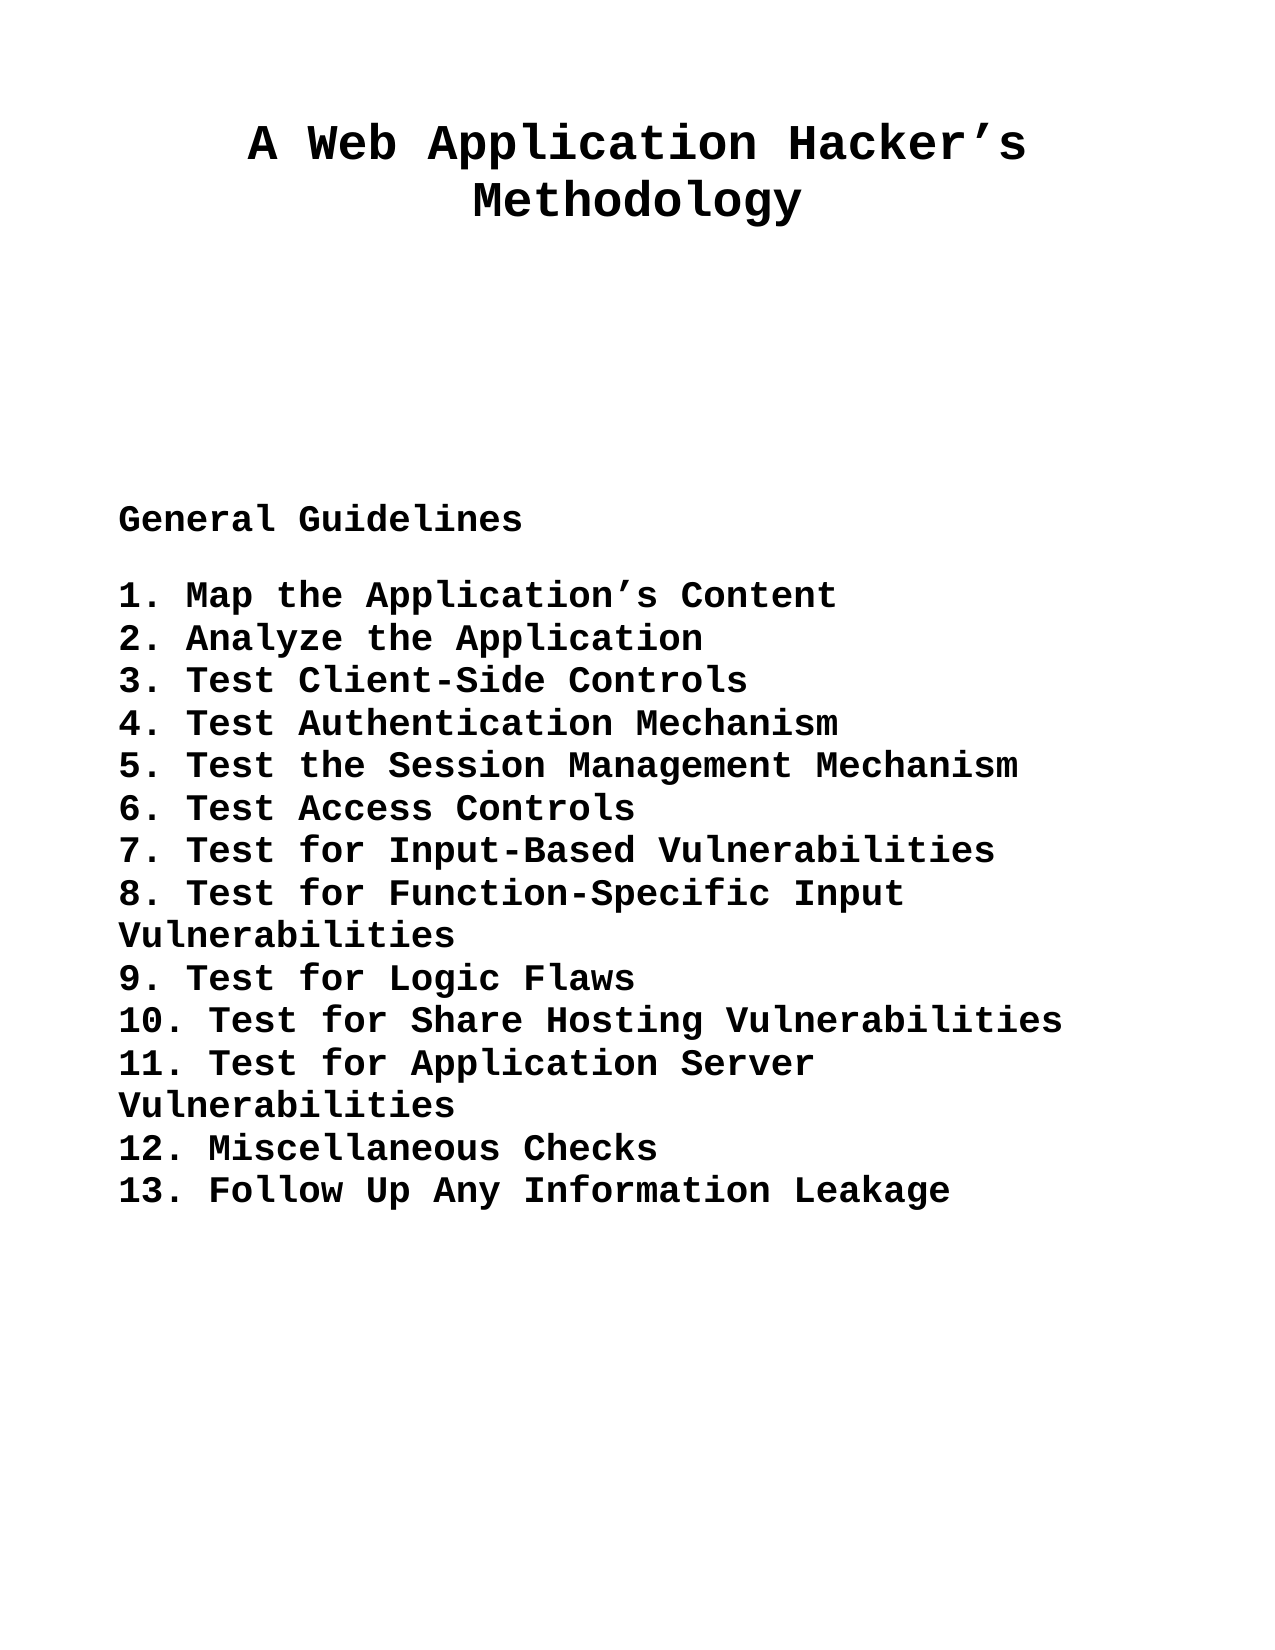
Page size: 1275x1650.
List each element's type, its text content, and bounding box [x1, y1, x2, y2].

text 12. Miscellaneous Checks [118, 1129, 1157, 1171]
text 5. Test the Session Management Mechanism [118, 746, 1157, 789]
text 11. Test for Application Server Vulnerabilities [118, 1044, 1157, 1129]
text 9. Test for Logic Flaws [118, 959, 1157, 1001]
text 7. Test for Input-Based Vulnerabilities [118, 831, 1157, 874]
text 8. Test for Function-Specific Input Vulnerabilities [118, 874, 1157, 959]
text 10. Test for Share Hosting Vulnerabilities [118, 1001, 1157, 1044]
text General Guidelines [118, 501, 1157, 543]
text A Web Application Hacker’s Methodology [118, 118, 1157, 231]
text 6. Test Access Controls [118, 789, 1157, 831]
text 3. Test Client-Side Controls [118, 661, 1157, 704]
text 13. Follow Up Any Information Leakage [118, 1171, 1157, 1214]
text 2. Analyze the Application [118, 619, 1157, 661]
text 1. Map the Application’s Content [118, 576, 1157, 619]
text 4. Test Authentication Mechanism [118, 704, 1157, 746]
